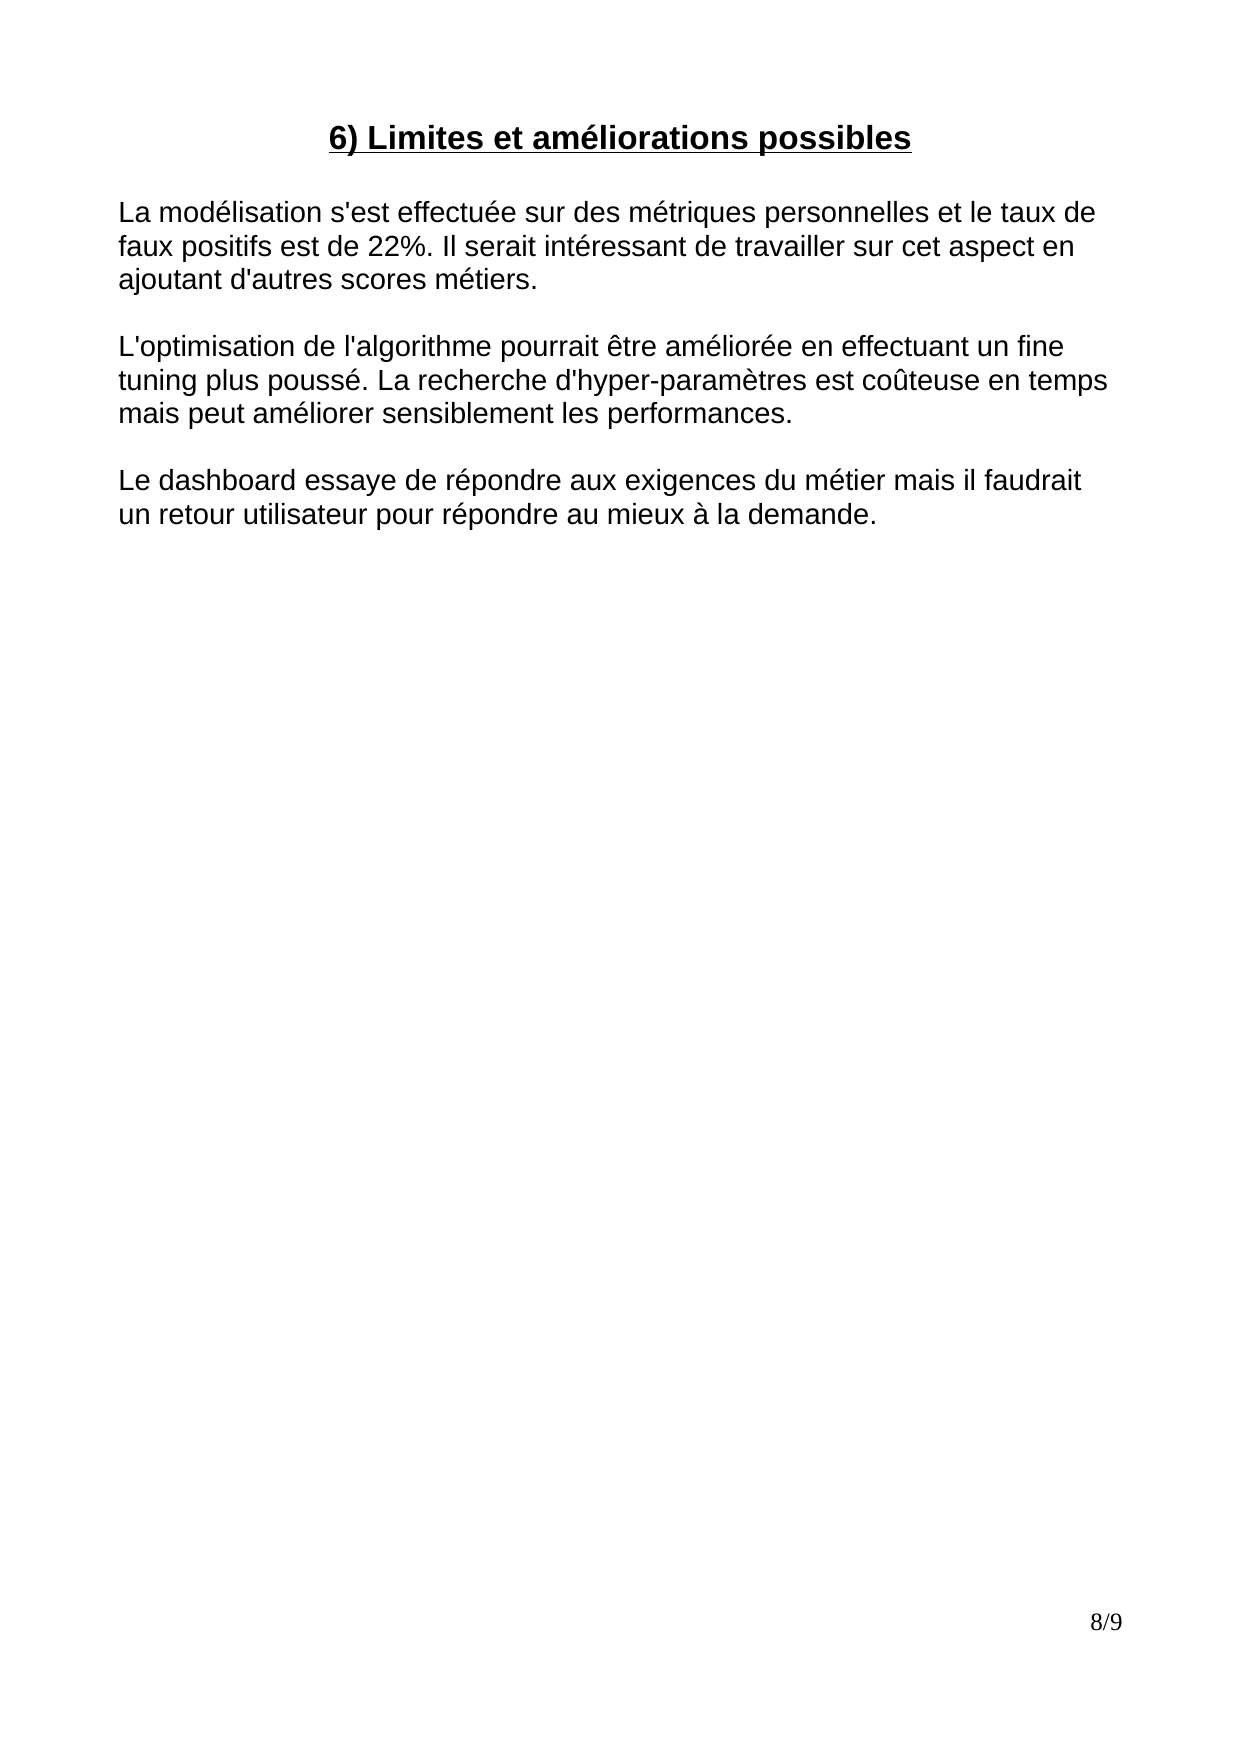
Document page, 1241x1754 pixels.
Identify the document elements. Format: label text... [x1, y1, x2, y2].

text Le dashboard essaye de répondre aux exigences du métier mais il faudrait un retour utilisateur pour répondre au mieux à la demande. [118, 463, 1122, 530]
text 6) Limites et améliorations possibles [118, 118, 1122, 157]
text L'optimisation de l'algorithme pourrait être améliorée en effectuant un fine tuning plus poussé. La recherche d'hyper-paramètres est coûteuse en temps mais peut améliorer sensiblement les performances. [118, 329, 1122, 430]
text La modélisation s'est effectuée sur des métriques personnelles et le taux de faux positifs est de 22%. Il serait intéressant de travailler sur cet aspect en ajoutant d'autres scores métiers. [118, 195, 1122, 296]
